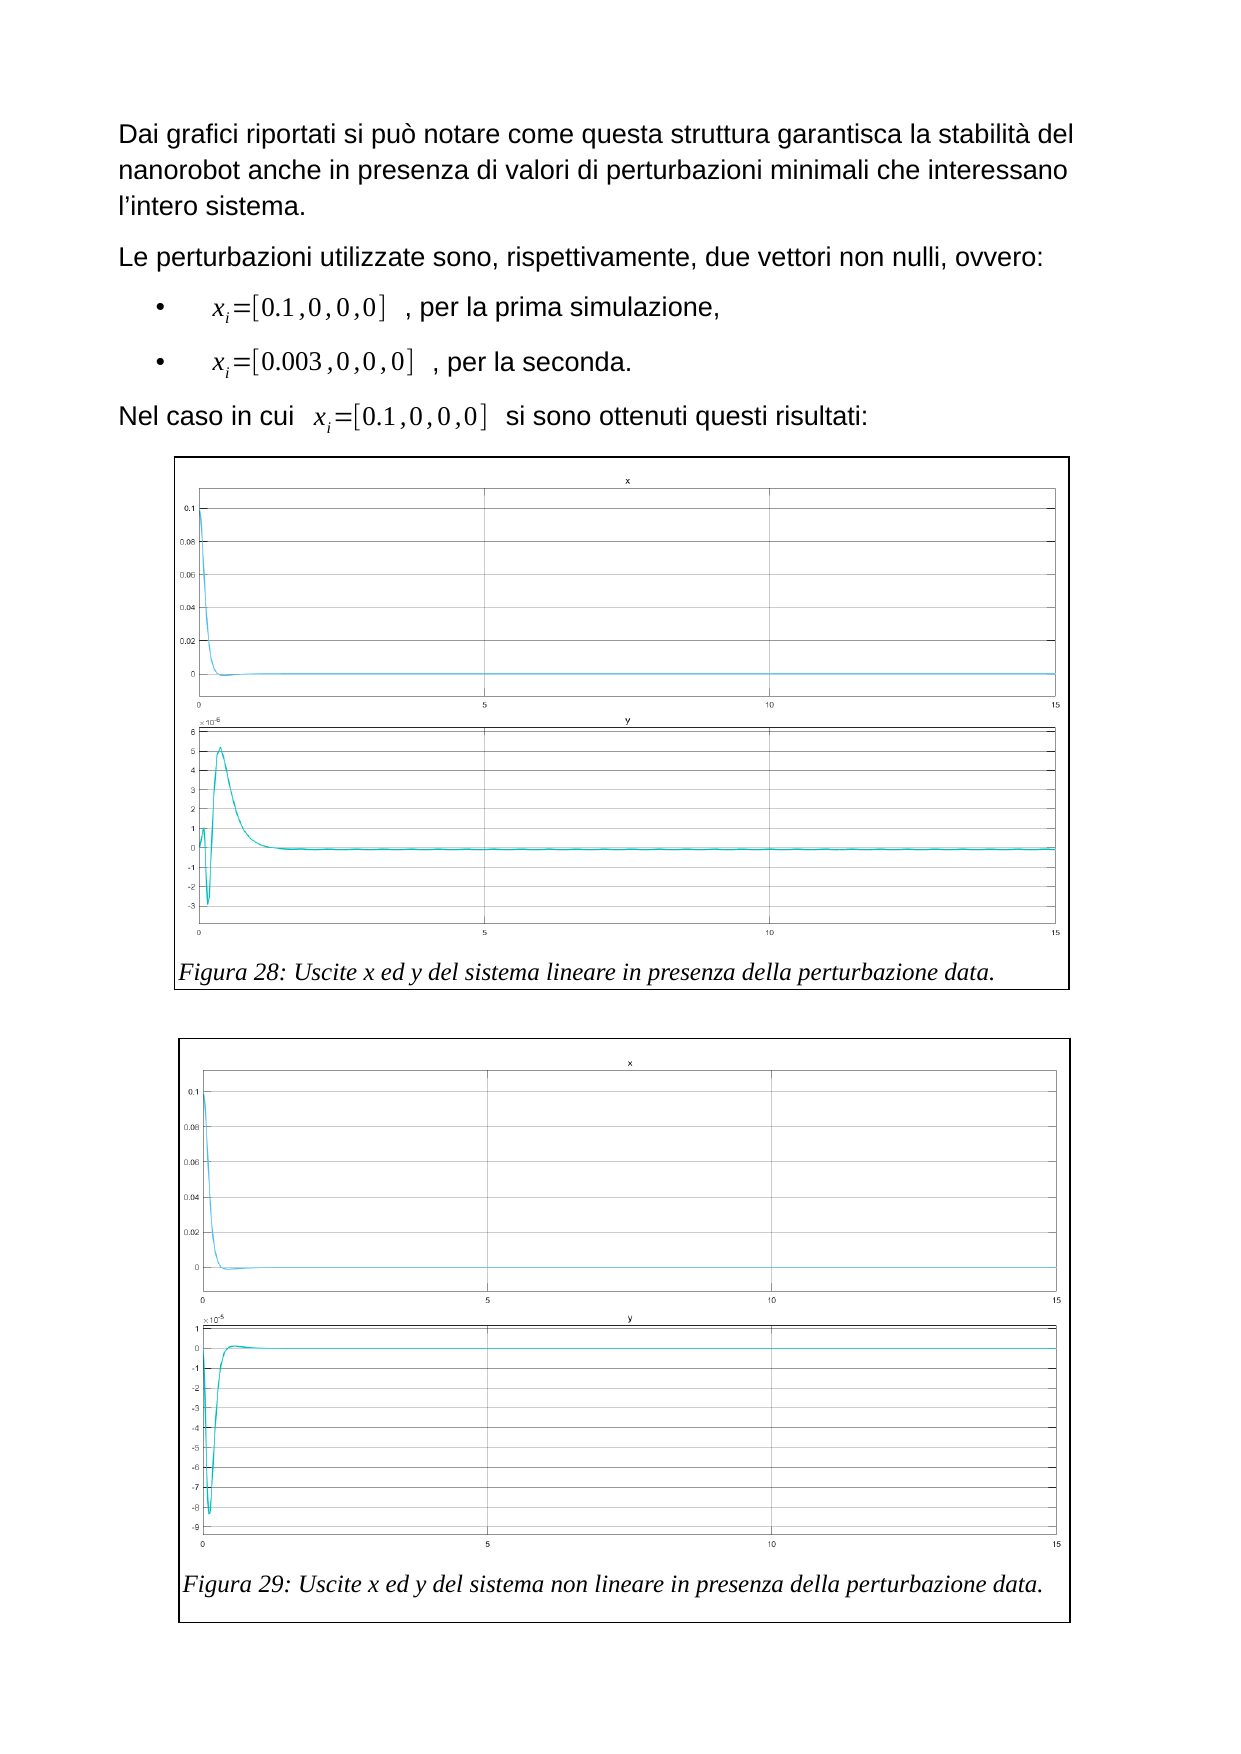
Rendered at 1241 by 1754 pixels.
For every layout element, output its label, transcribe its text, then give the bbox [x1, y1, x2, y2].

text Figura 28: Uscite x ed y del sistema lineare in presenza della perturbazione data. [178, 952, 1065, 986]
text Nel caso in cuisi sono ottenuti questi risultati: [118, 400, 1122, 436]
picture [182, 1054, 1067, 1564]
text Le perturbazioni utilizzate sono, rispettivamente, due vettori non nulli, ovvero: [118, 241, 1122, 272]
list , per la prima simulazione, [156, 291, 1122, 326]
picture [178, 473, 1066, 952]
text Figura 29: Uscite x ed y del sistema non lineare in presenza della perturbazione data. [182, 1564, 1066, 1598]
list , per la seconda. [156, 346, 1122, 381]
text Dai grafici riportati si può notare come questa struttura garantisca la stabilità del nanorobot anche in presenza di valori di perturbazioni minimali che interessano l’intero sistema. [118, 118, 1122, 221]
